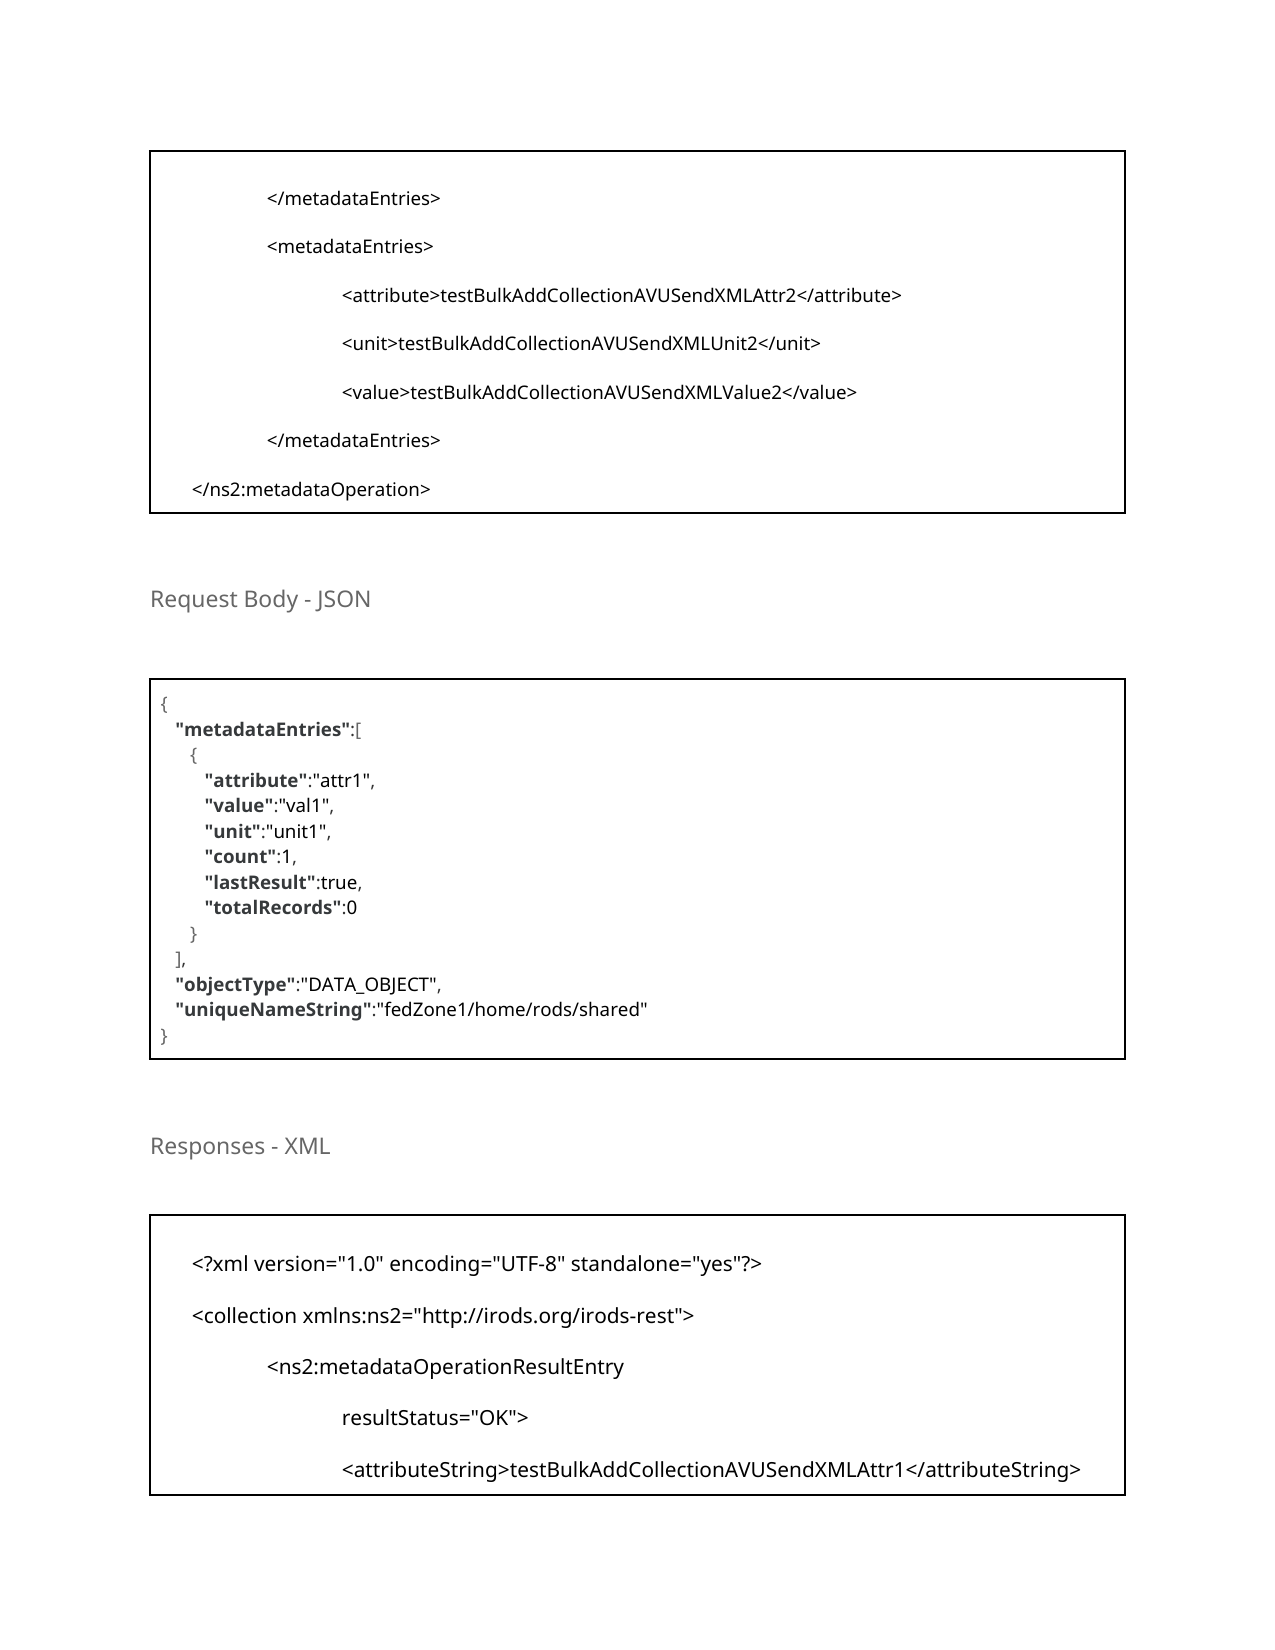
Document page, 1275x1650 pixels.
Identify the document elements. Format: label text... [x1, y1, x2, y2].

table_header { "metadataEntries":[ { "attribute":"attr1", "value":"val1", "unit":"unit1", "count":1, "lastResult":true, "totalRecords":0 } ], "objectType":"DATA_OBJECT", "uniqueNameString":"fedZone1/home/rods/shared" } [151, 680, 1124, 1058]
table_header <?xml version="1.0" encoding="UTF-8" standalone="yes"?> <collection xmlns:ns2="http://irods.org/irods-rest"> <ns2:metadataOperationResultEntry resultStatus="OK"> <attributeString>testBulkAddCollectionAVUSendXMLAttr1</attributeString> [151, 1216, 1124, 1494]
subtitle Responses - XML [150, 1129, 1125, 1161]
subtitle Request Body - JSON [150, 583, 1125, 614]
table_header </metadataEntries> <metadataEntries> <attribute>testBulkAddCollectionAVUSendXMLAttr2</attribute> <unit>testBulkAddCollectionAVUSendXMLUnit2</unit> <value>testBulkAddCollectionAVUSendXMLValue2</value> </metadataEntries> </ns2:metadataOperation> [151, 152, 1124, 512]
